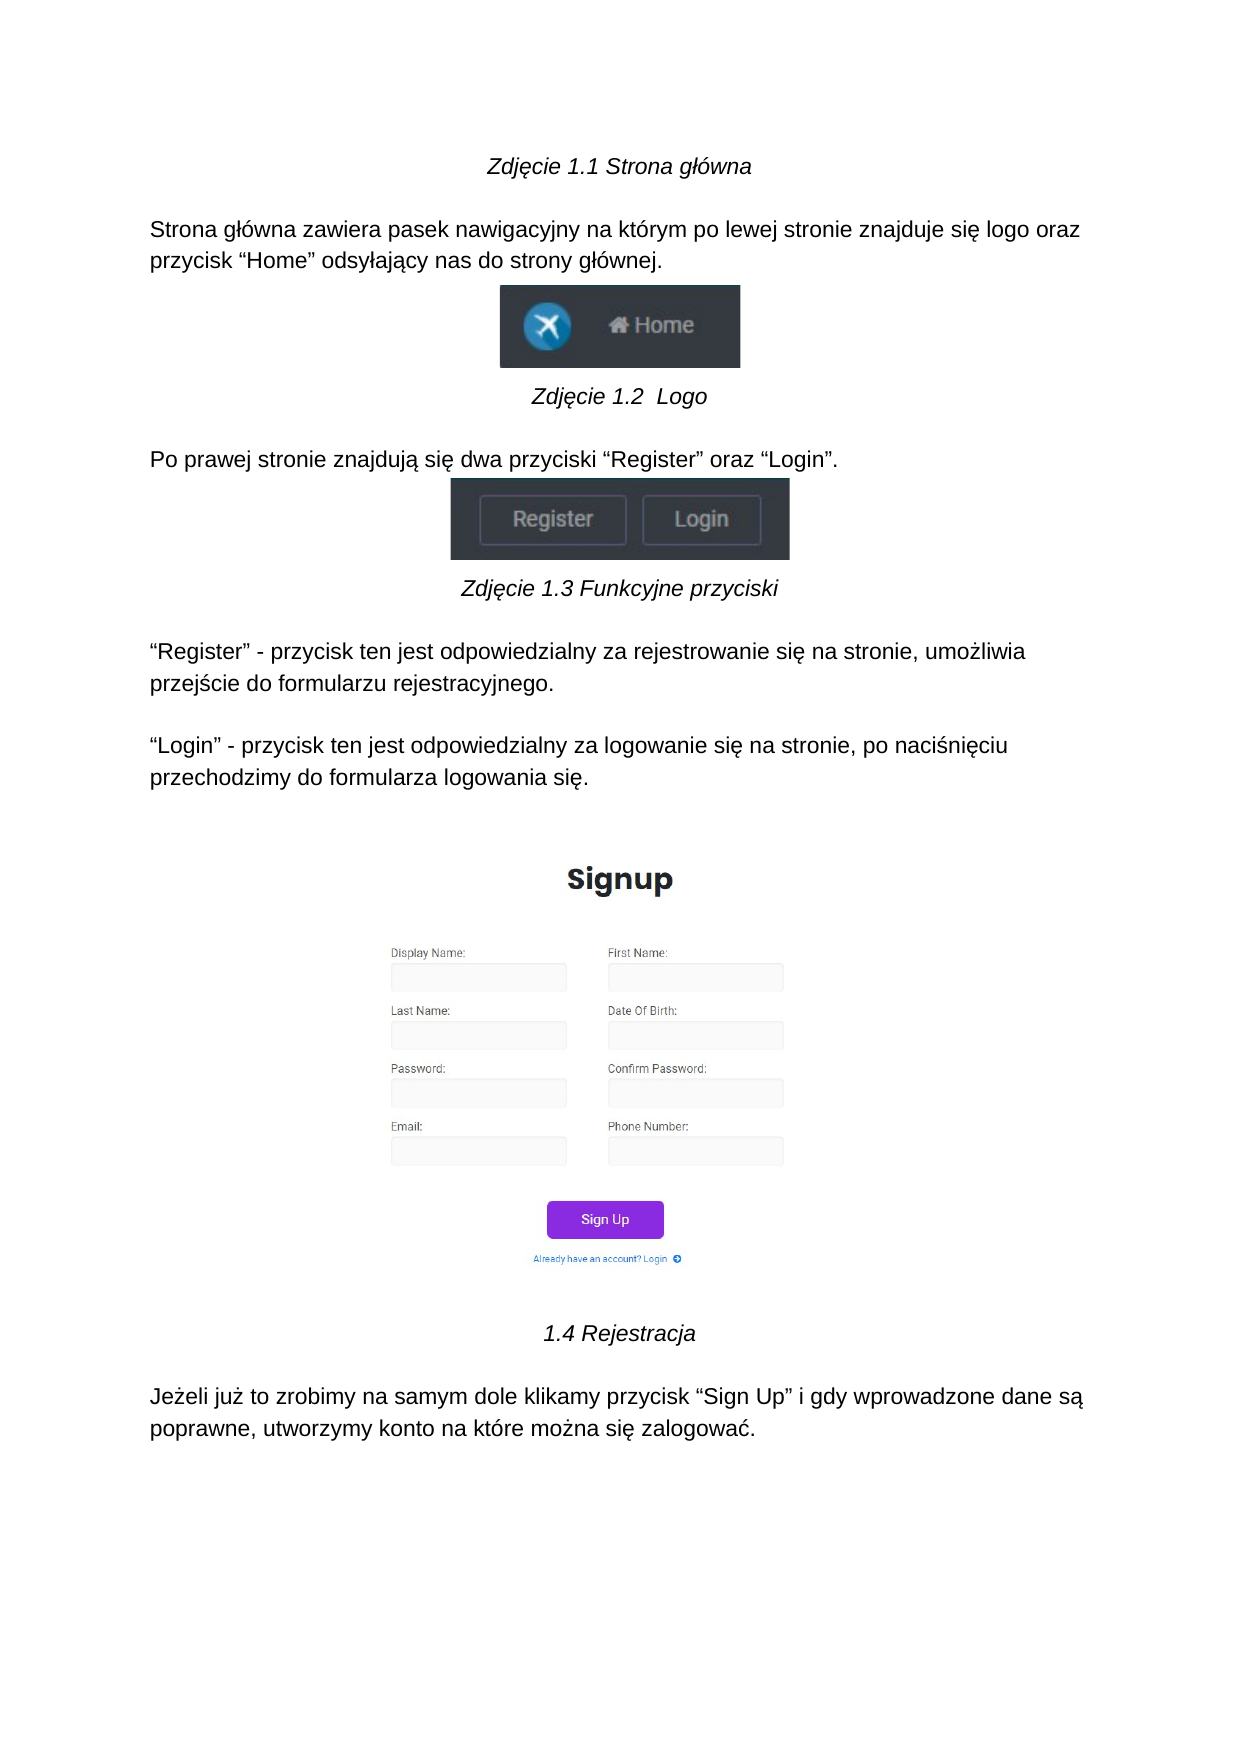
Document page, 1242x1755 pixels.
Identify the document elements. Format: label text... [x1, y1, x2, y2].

text Zdjęcie 1.3 Funkcyjne przyciski [228, 575, 1013, 602]
text “Login” - przycisk ten jest odpowiedzialny za logowanie się na stronie, po naciśnięciu przechodzimy do formularza logowania się. [149, 732, 1087, 791]
text Zdjęcie 1.1 Strona główna [228, 153, 1013, 179]
text Po prawej stronie znajdują się dwa przyciski “Register” oraz “Login”. [149, 446, 1087, 472]
text Zdjęcie 1.2 Logo [228, 383, 1013, 409]
text 1.4 Rejestracja [228, 1320, 1013, 1347]
text “Register” - przycisk ten jest odpowiedzialny za rejestrowanie się na stronie, umożliwia przejście do formularzu rejestracyjnego. [149, 638, 1087, 696]
text Jeżeli już to zrobimy na samym dole klikamy przycisk “Sign Up” i gdy wprowadzone dane są poprawne, utworzymy konto na które można się zalogować. [149, 1383, 1087, 1441]
text Strona główna zawiera pasek nawigacyjny na którym po lewej stronie znajduje się logo oraz przycisk “Home” odsyłający nas do strony głównej. [149, 216, 1087, 274]
